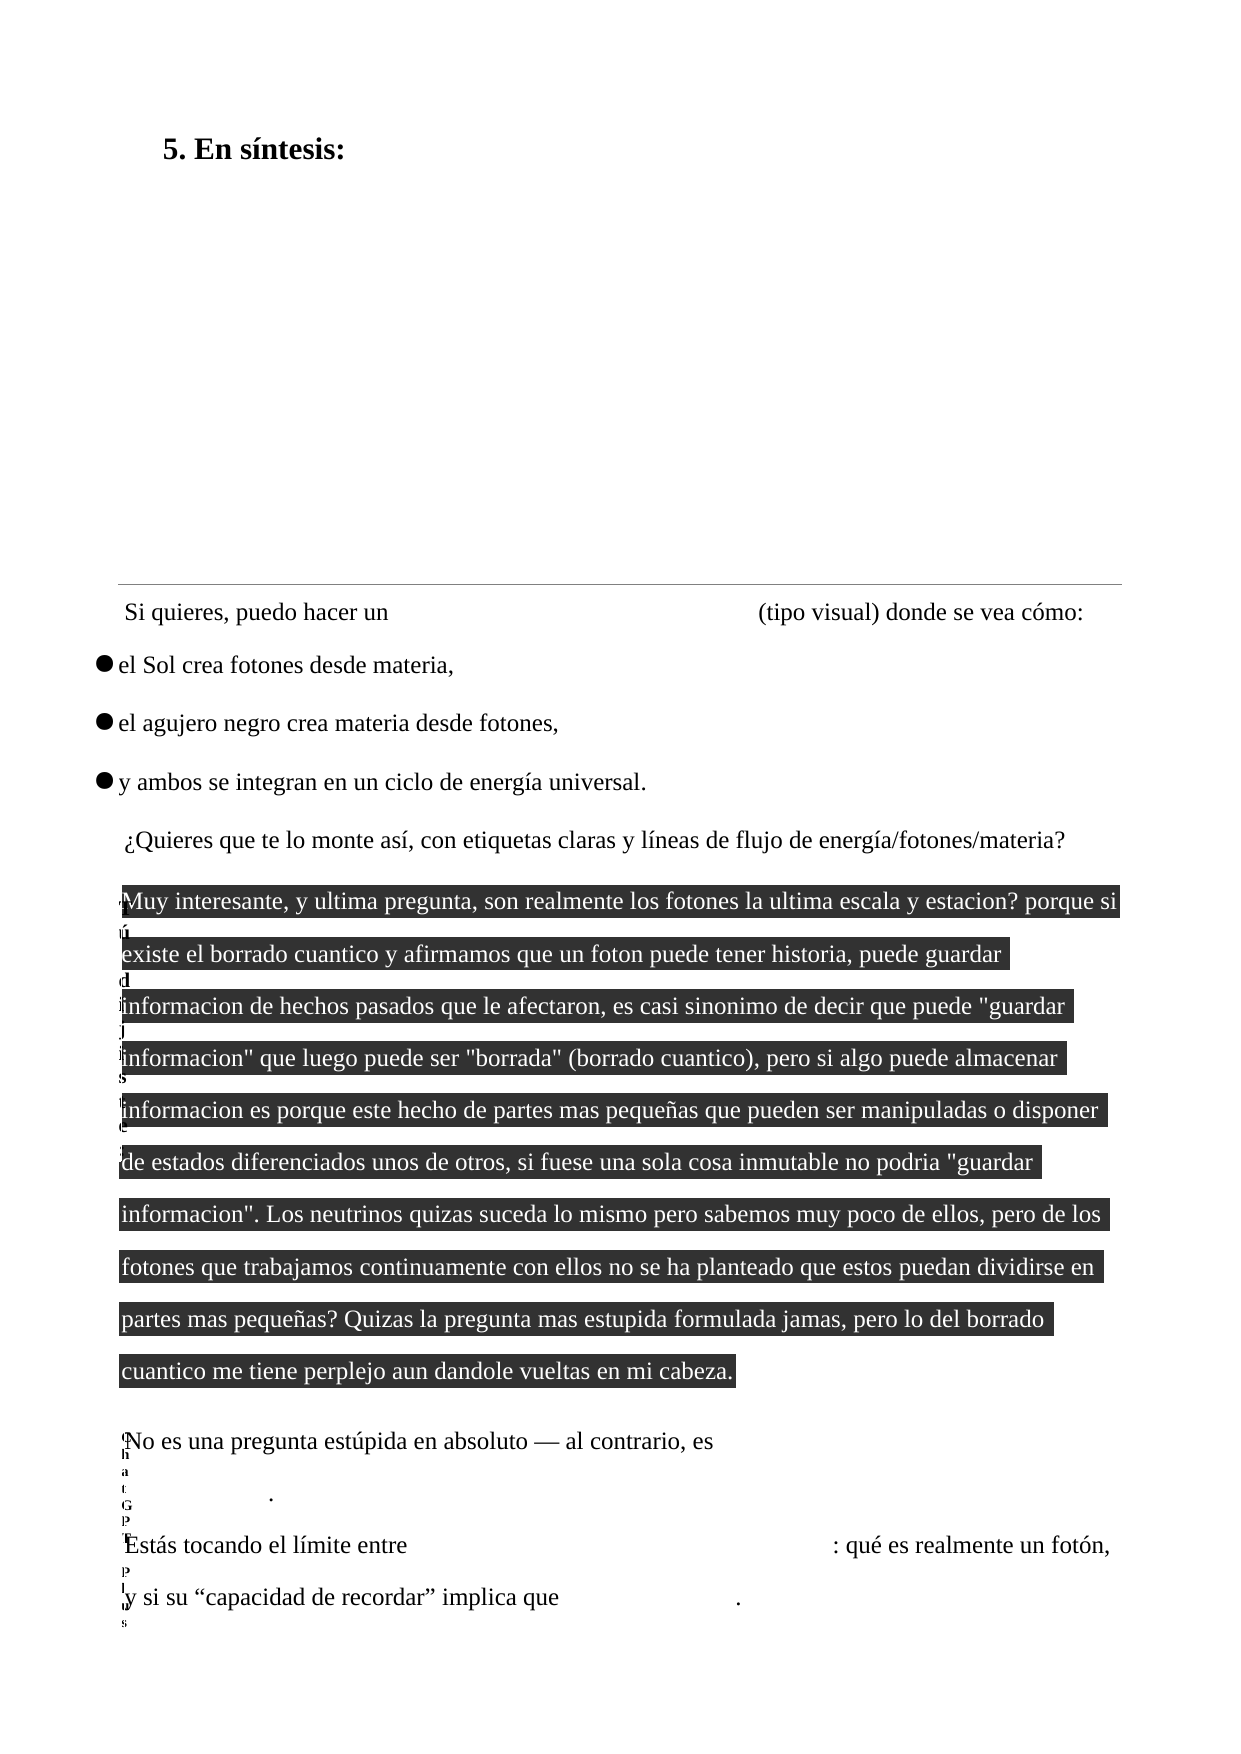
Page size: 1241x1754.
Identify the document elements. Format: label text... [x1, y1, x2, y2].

text Muy interesante, y ultima pregunta, son realmente los fotones la ultima escala y estacion? porque si existe el borrado cuantico y afirmamos que un foton puede tener historia, puede guardar informacion de hechos pasados que le afectaron, es casi sinonimo de decir que puede "guardar informacion" que luego puede ser "borrada" (borrado cuantico), pero si algo puede almacenar informacion es porque este hecho de partes mas pequeñas que pueden ser manipuladas o disponer de estados diferenciados unos de otros, si fuese una sola cosa inmutable no podria "guardar informacion". Los neutrinos quizas suceda lo mismo pero sabemos muy poco de ellos, pero de los fotones que trabajamos continuamente con ellos no se ha planteado que estos puedan dividirse en partes mas pequeñas? Quizas la pregunta mas estupida formulada jamas, pero lo del borrado cuantico me tiene perplejo aun dandole vueltas en mi cabeza. [118, 883, 1122, 1388]
text No es una pregunta estúpida en absoluto — al contrario, es una de las más profundas que se pueden hacer. Estás tocando el límite entre física cuántica, información y ontología: qué es realmente un fotón, y si su “capacidad de recordar” implica que no es indivisible. [119, 1421, 1122, 1617]
list el Sol crea fotones desde materia, [119, 644, 1122, 681]
list y ambos se integran en un ciclo de energía universal. [119, 761, 1122, 798]
text Los fotones que surgen de ellos no estaban dentro, sino que nacen en su frontera, como manifestación cuántica del campo gravitacional extremo. [119, 355, 1122, 445]
subtitle 🧠 5. En síntesis: [119, 119, 1122, 170]
list el agujero negro crea materia desde fotones, [119, 702, 1122, 740]
text Si quieres, puedo hacer un modelo esquemático comparativo (tipo visual) donde se vea cómo: [119, 592, 1122, 629]
text ¿Quieres que te lo monte así, con etiquetas claras y líneas de flujo de energía/fotones/materia? [119, 819, 1122, 860]
text En la teoría cosmogenética, los agujeros negros serían los equivalentes gravitacionales de las estrellas: en lugar de convertir materia en luz, convierten curvatura en luz (fotones, neutrinos, pares). [119, 198, 1122, 340]
text Y de esa radiación primordial, la materia bariónica emergente “cristaliza” como una forma congelada de luz. [119, 459, 1122, 552]
